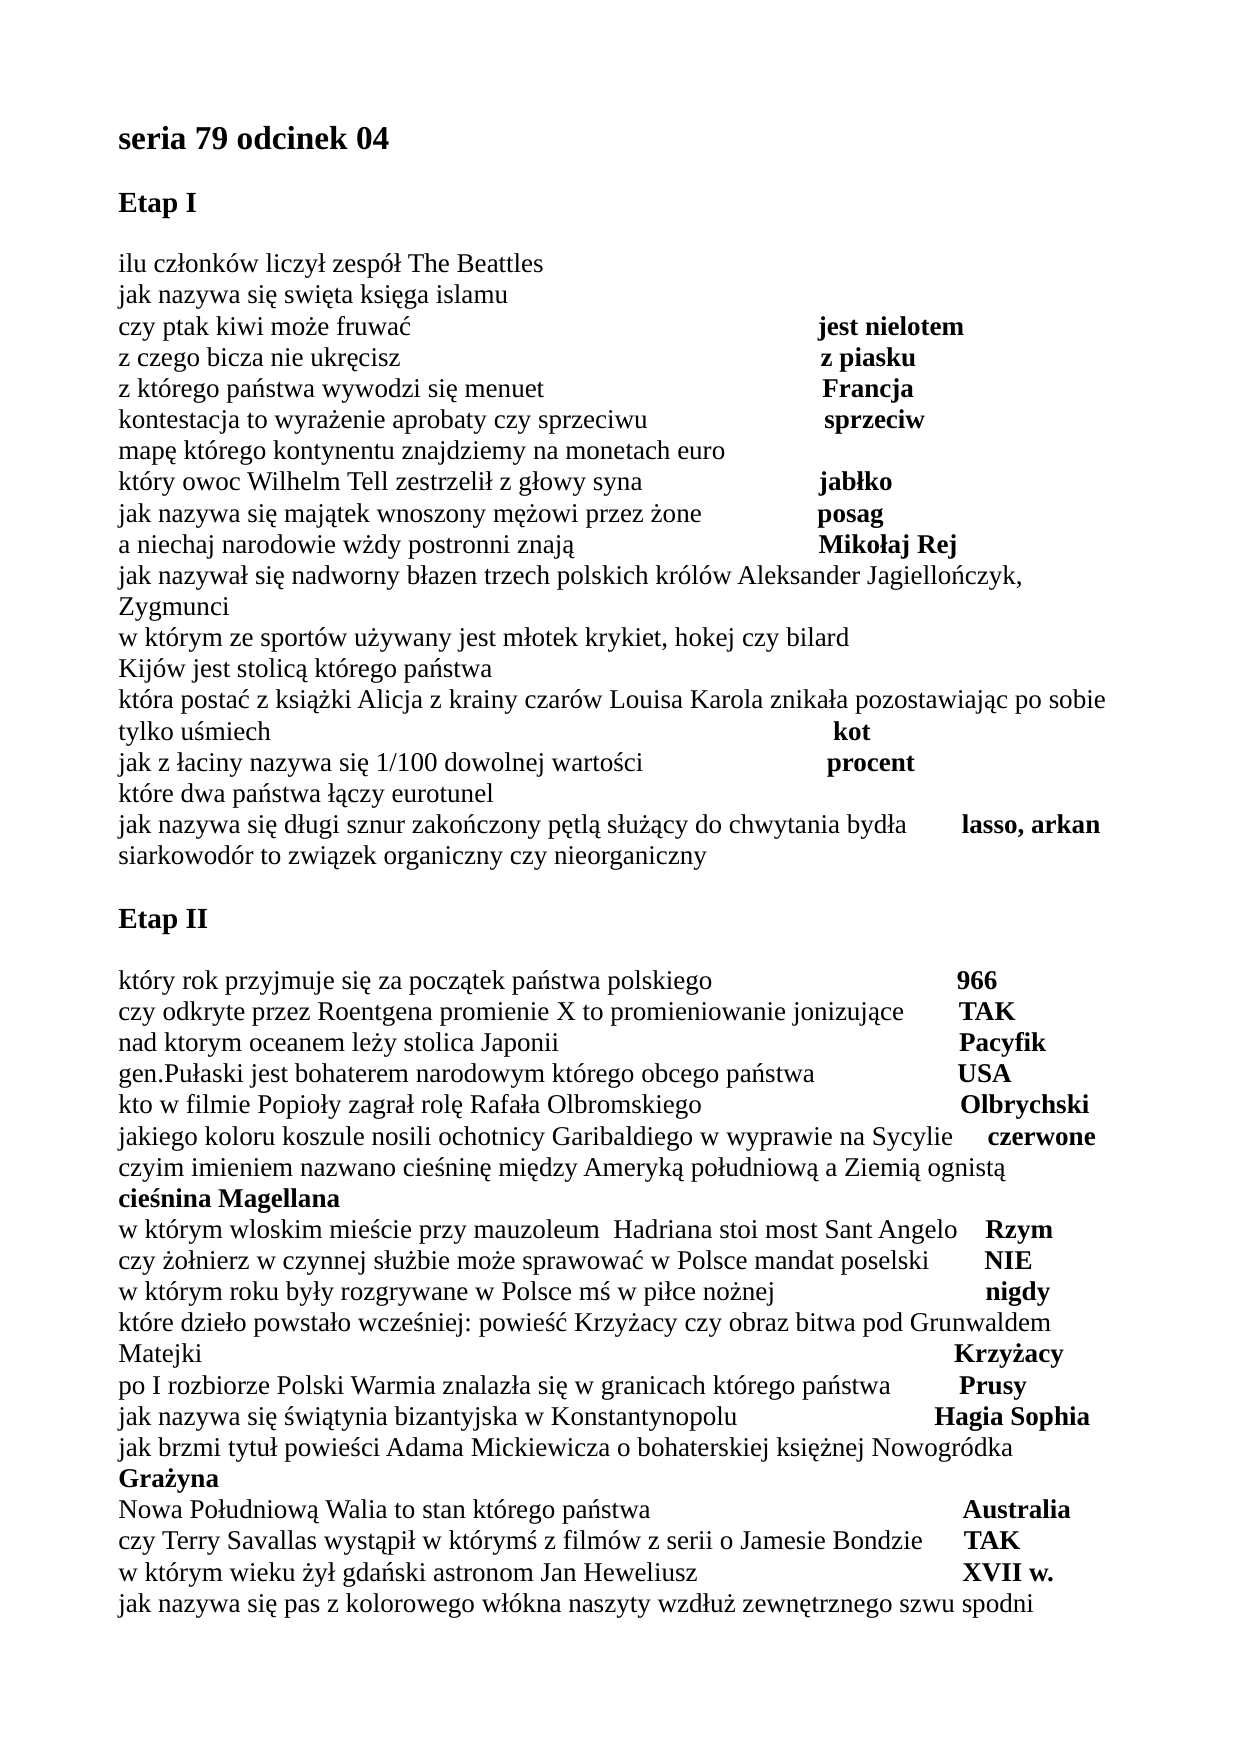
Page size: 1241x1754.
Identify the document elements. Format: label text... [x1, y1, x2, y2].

text w którym wloskim mieście przy mauzoleum Hadriana stoi most Sant Angelo Rzym [118, 1213, 1122, 1244]
text mapę którego kontynentu znajdziemy na monetach euro [118, 434, 1122, 466]
text czy Terry Savallas wystąpił w którymś z filmów z serii o Jamesie Bondzie TAK [118, 1524, 1122, 1556]
text jak nazywa się majątek wnoszony mężowi przez żone posag [118, 497, 1122, 528]
text jak nazywał się nadworny błazen trzech polskich królów Aleksander Jagiellończyk, Zygmunci [118, 559, 1122, 621]
text czy ptak kiwi może fruwać jest nielotem [118, 310, 1122, 341]
text ilu członków liczył zespół The Beattles [118, 247, 1122, 279]
text Kijów jest stolicą którego państwa [118, 652, 1122, 683]
text kontestacja to wyrażenie aprobaty czy sprzeciwu sprzeciw [118, 403, 1122, 434]
text w którym roku były rozgrywane w Polsce mś w piłce nożnej nigdy [118, 1275, 1122, 1306]
text jak brzmi tytuł powieści Adama Mickiewicza o bohaterskiej księżnej Nowogródka [118, 1431, 1122, 1462]
text czyim imieniem nazwano cieśninę między Ameryką południową a Ziemią ognistą [118, 1151, 1122, 1182]
text nad ktorym oceanem leży stolica Japonii Pacyfik [118, 1026, 1122, 1057]
text które dzieło powstało wcześniej: powieść Krzyżacy czy obraz bitwa pod Grunwaldem Matejki Krzyżacy [118, 1306, 1122, 1369]
text seria 79 odcinek 04 [118, 118, 1122, 156]
text która postać z książki Alicja z krainy czarów Louisa Karola znikała pozostawiając po sobie tylko uśmiech kot [118, 683, 1122, 746]
text Nowa Południową Walia to stan którego państwa Australia [118, 1493, 1122, 1524]
text czy żołnierz w czynnej służbie może sprawować w Polsce mandat poselski NIE [118, 1244, 1122, 1275]
text po I rozbiorze Polski Warmia znalazła się w granicach którego państwa Prusy [118, 1369, 1122, 1400]
text który owoc Wilhelm Tell zestrzelił z głowy syna jabłko [118, 466, 1122, 497]
text z którego państwa wywodzi się menuet Francja [118, 372, 1122, 403]
text jak nazywa się swięta księga islamu [118, 279, 1122, 310]
text czy odkryte przez Roentgena promienie X to promieniowanie jonizujące TAK [118, 995, 1122, 1026]
text jakiego koloru koszule nosili ochotnicy Garibaldiego w wyprawie na Sycylie czerwone [118, 1119, 1122, 1151]
text który rok przyjmuje się za początek państwa polskiego 966 [118, 964, 1122, 995]
text siarkowodór to związek organiczny czy nieorganiczny [118, 839, 1122, 870]
text cieśnina Magellana [118, 1182, 1122, 1213]
text które dwa państwa łączy eurotunel [118, 777, 1122, 808]
text jak z łaciny nazywa się 1/100 dowolnej wartości procent [118, 746, 1122, 777]
text z czego bicza nie ukręcisz z piasku [118, 341, 1122, 372]
text Etap II [118, 902, 1122, 935]
text jak nazywa się świątynia bizantyjska w Konstantynopolu Hagia Sophia [118, 1400, 1122, 1431]
text w którym ze sportów używany jest młotek krykiet, hokej czy bilard [118, 621, 1122, 652]
text w którym wieku żył gdański astronom Jan Heweliusz XVII w. [118, 1556, 1122, 1587]
text kto w filmie Popioły zagrał rolę Rafała Olbromskiego Olbrychski [118, 1088, 1122, 1119]
text jak nazywa się długi sznur zakończony pętlą służący do chwytania bydła lasso, arkan [118, 808, 1122, 839]
text Etap I [118, 185, 1122, 219]
text jak nazywa się pas z kolorowego włókna naszyty wzdłuż zewnętrznego szwu spodni [118, 1587, 1122, 1618]
text a niechaj narodowie wżdy postronni znają Mikołaj Rej [118, 528, 1122, 559]
text gen.Pułaski jest bohaterem narodowym którego obcego państwa USA [118, 1057, 1122, 1088]
text Grażyna [118, 1462, 1122, 1493]
